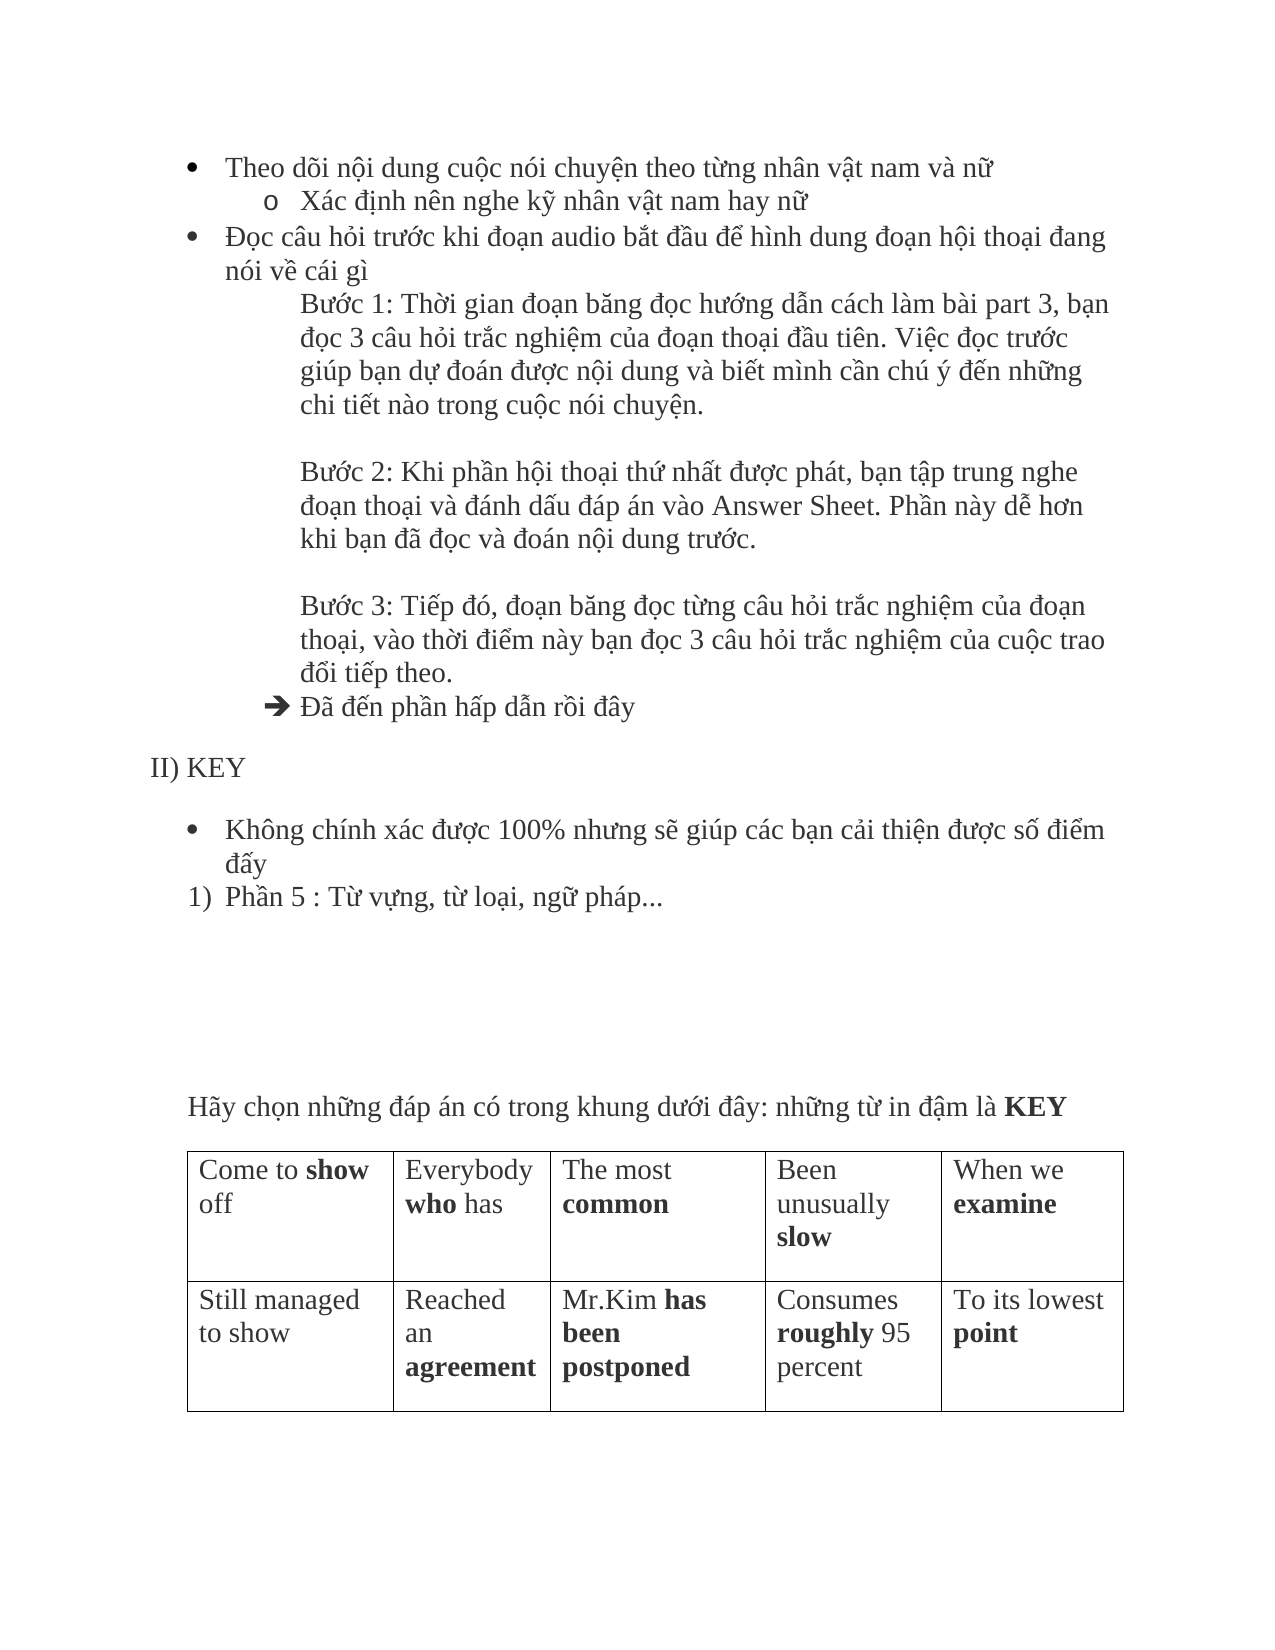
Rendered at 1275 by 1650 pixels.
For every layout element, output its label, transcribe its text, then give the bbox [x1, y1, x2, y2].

list Bước 2: Khi phần hội thoại thứ nhất được phát, bạn tập trung nghe đoạn thoại và đánh dấu đáp án vào Answer Sheet. Phần này dễ hơn khi bạn đã đọc và đoán nội dung trước. [300, 454, 1125, 555]
list Không chính xác được 100% nhưng sẽ giúp các bạn cải thiện được số điểm đấy [187, 812, 1125, 879]
table_cell Consumes roughly 95 percent [766, 1282, 941, 1411]
text Hãy chọn những đáp án có trong khung dưới đây: những từ in đậm là KEY [187, 1089, 1125, 1123]
text II) KEY [150, 751, 1125, 784]
table_header The most common [551, 1152, 765, 1281]
table_header When we examine [942, 1152, 1123, 1281]
list Phần 5 : Từ vựng, từ loại, ngữ pháp... [187, 879, 1125, 946]
list Đã đến phần hấp dẫn rồi đây [262, 689, 1125, 722]
list Theo dõi nội dung cuộc nói chuyện theo từng nhân vật nam và nữ [187, 150, 1125, 183]
table_cell Mr.Kim has been postponed [551, 1282, 765, 1411]
table_header Everybody who has [394, 1152, 550, 1281]
table_cell To its lowest point [942, 1282, 1123, 1411]
list Bước 3: Tiếp đó, đoạn băng đọc từng câu hỏi trắc nghiệm của đoạn thoại, vào thời điểm này bạn đọc 3 câu hỏi trắc nghiệm của cuộc trao đổi tiếp theo. [300, 588, 1125, 689]
table_header Come to show off [188, 1152, 393, 1281]
table_cell Still managed to show [188, 1282, 393, 1411]
table_cell Reached an agreement [394, 1282, 550, 1411]
list Xác định nên nghe kỹ nhân vật nam hay nữ [262, 183, 1125, 219]
list Bước 1: Thời gian đoạn băng đọc hướng dẫn cách làm bài part 3, bạn đọc 3 câu hỏi trắc nghiệm của đoạn thoại đầu tiên. Việc đọc trước giúp bạn dự đoán được nội dung và biết mình cần chú ý đến những chi tiết nào trong cuộc nói chuyện. [300, 286, 1125, 421]
list Đọc câu hỏi trước khi đoạn audio bắt đầu để hình dung đoạn hội thoại đang nói về cái gì [187, 219, 1125, 286]
table_header Been unusually slow [766, 1152, 941, 1281]
